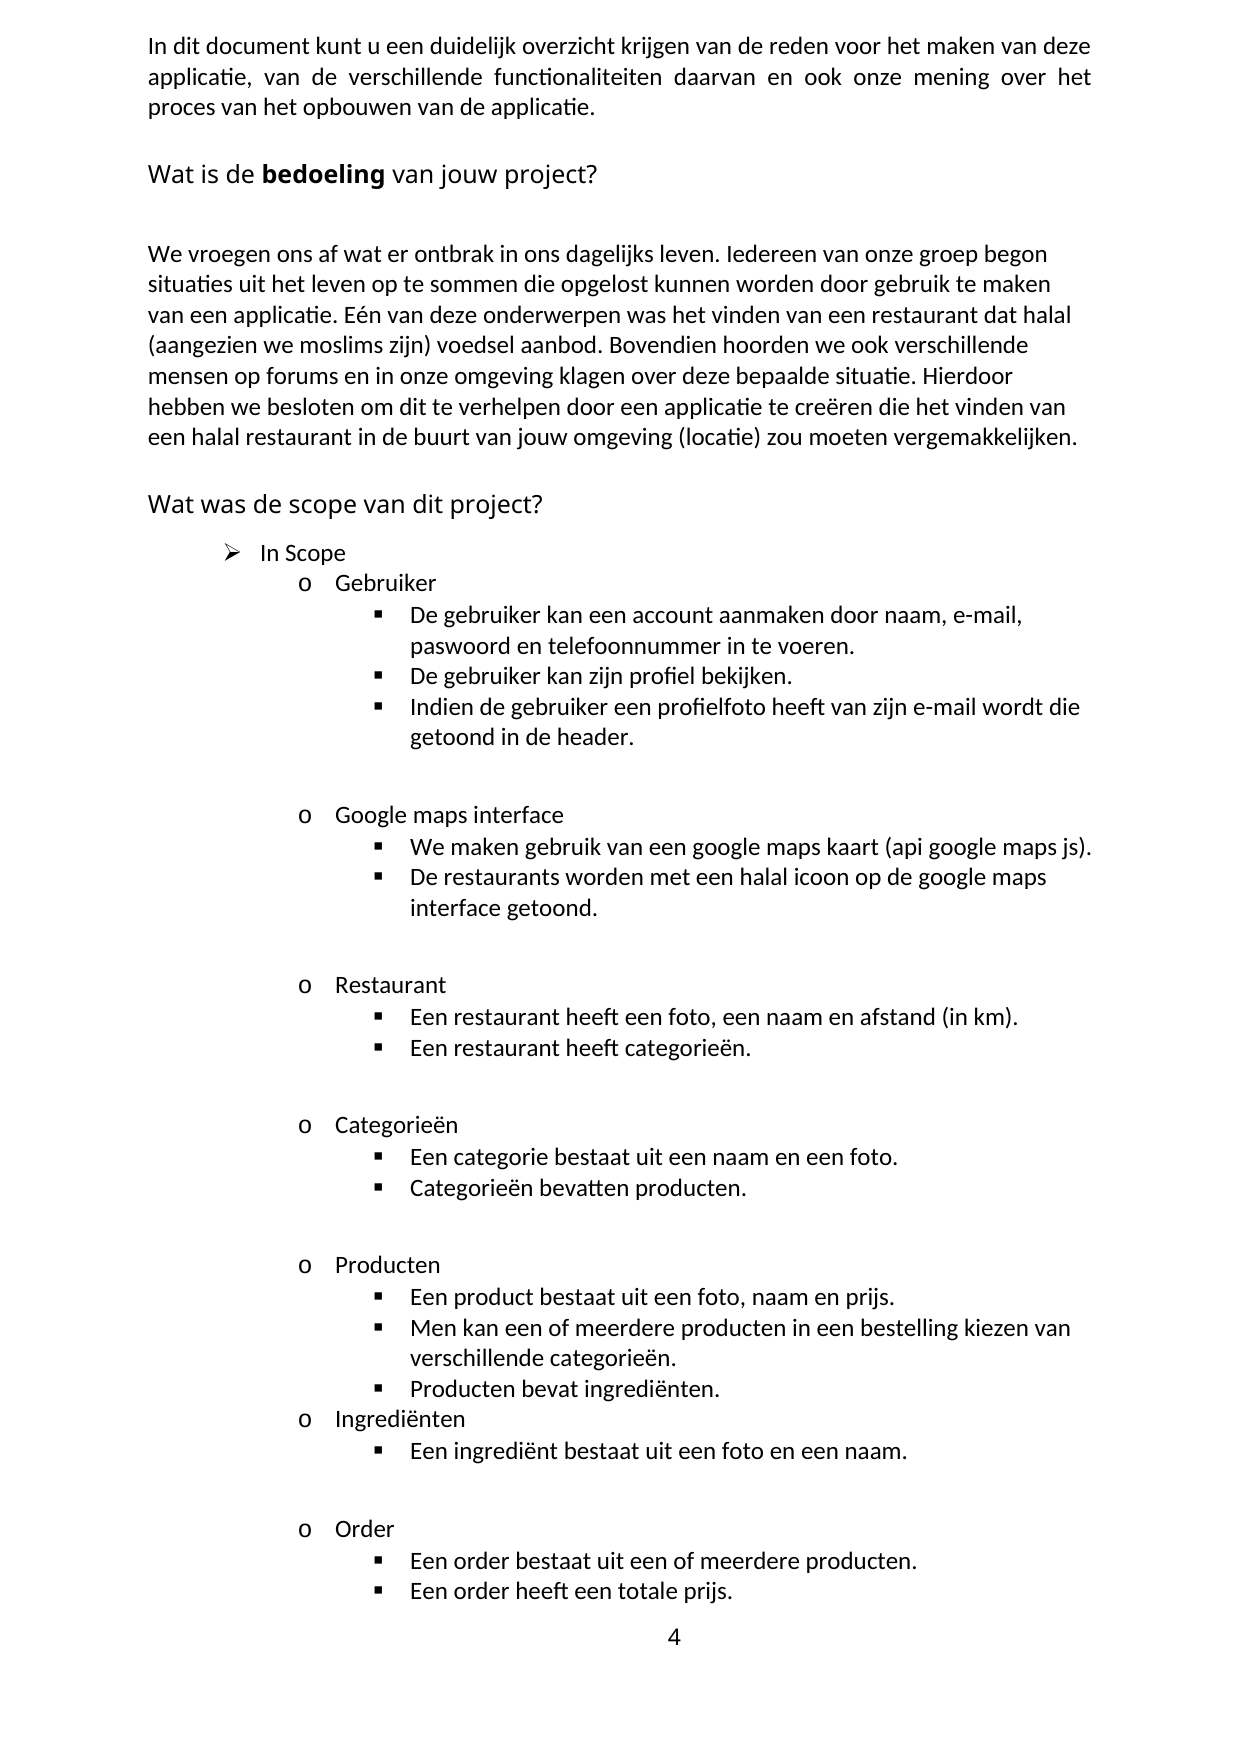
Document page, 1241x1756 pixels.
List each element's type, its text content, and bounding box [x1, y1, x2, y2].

list De gebruiker kan een account aanmaken door naam, e-mail, paswoord en telefoonnummer in te voeren. [372, 599, 1093, 660]
list In Scope [222, 537, 1093, 568]
list Een restaurant heeft categorieën. [372, 1032, 1093, 1062]
text We vroegen ons af wat er ontbrak in ons dagelijks leven. Iedereen van onze groep begon situaties uit het leven op te sommen die opgelost kunnen worden door gebruik te maken van een applicatie. Eén van deze onderwerpen was het vinden van een restaurant dat halal (aangezien we moslims zijn) voedsel aanbod. Bovendien hoorden we ook verschillende mensen op forums en in onze omgeving klagen over deze bepaalde situatie. Hierdoor hebben we besloten om dit te verhelpen door een applicatie te creëren die het vinden van een halal restaurant in de buurt van jouw omgeving (locatie) zou moeten vergemakkelijken. [148, 238, 1093, 452]
list De restaurants worden met een halal icoon op de google maps interface getoond. [372, 861, 1093, 922]
list Een categorie bestaat uit een naam en een foto. [372, 1141, 1093, 1172]
list Restaurant [297, 970, 1093, 1001]
list De gebruiker kan zijn profiel bekijken. [372, 660, 1093, 691]
list Producten [297, 1250, 1093, 1281]
list Men kan een of meerdere producten in een bestelling kiezen van verschillende categorieën. [372, 1312, 1093, 1373]
list Een restaurant heeft een foto, een naam en afstand (in km). [372, 1001, 1093, 1032]
text In dit document kunt u een duidelijk overzicht krijgen van de reden voor het maken van deze applicatie, van de verschillende functionaliteiten daarvan en ook onze mening over het proces van het opbouwen van de applicatie. [148, 31, 1093, 122]
list Google maps interface [297, 799, 1093, 831]
list Indien de gebruiker een profielfoto heeft van zijn e-mail wordt die getoond in de header. [372, 691, 1093, 752]
list Een product bestaat uit een foto, naam en prijs. [372, 1281, 1093, 1312]
list Producten bevat ingrediënten. [372, 1373, 1093, 1403]
list Order [297, 1513, 1093, 1545]
list Ingrediënten [297, 1403, 1093, 1435]
list Een ingrediënt bestaat uit een foto en een naam. [372, 1435, 1093, 1466]
list Een order bestaat uit een of meerdere producten. [372, 1545, 1093, 1575]
subtitle Wat is de bedoeling van jouw project? [148, 157, 1093, 191]
subtitle Wat was de scope van dit project? [148, 486, 1093, 520]
list Categorieën bevatten producten. [372, 1172, 1093, 1202]
list Categorieën [297, 1110, 1093, 1141]
list Een order heeft een totale prijs. [372, 1575, 1093, 1606]
list Gebruiker [297, 568, 1093, 599]
list We maken gebruik van een google maps kaart (api google maps js). [372, 831, 1093, 861]
